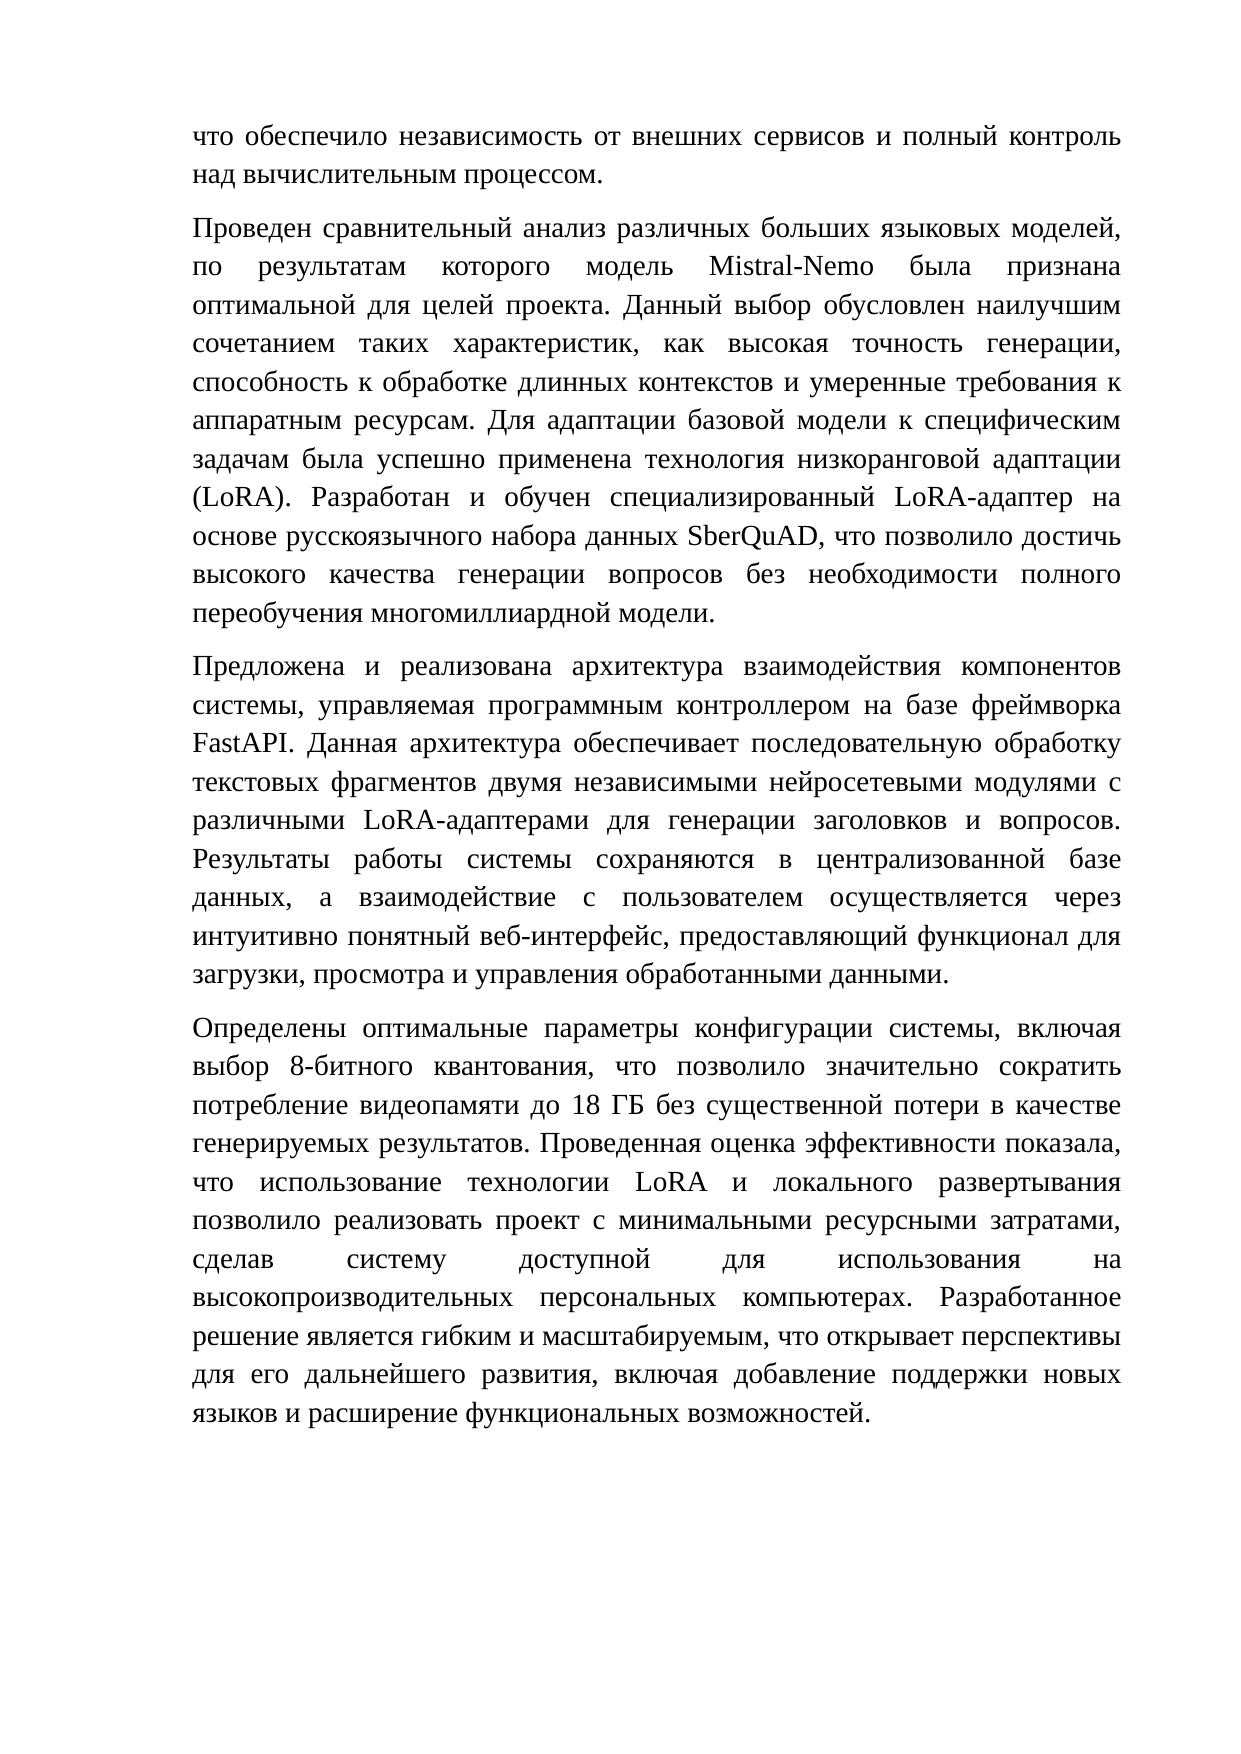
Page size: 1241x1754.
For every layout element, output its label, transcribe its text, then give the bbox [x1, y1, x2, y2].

list что обеспечило независимость от внешних сервисов и полный контроль над вычислительным процессом. [162, 118, 1122, 190]
list Проведен сравнительный анализ различных больших языковых моделей, по результатам которого модель Mistral-Nemo была признана оптимальной для целей проекта. Данный выбор обусловлен наилучшим сочетанием таких характеристик, как высокая точность генерации, способность к обработке длинных контекстов и умеренные требования к аппаратным ресурсам. Для адаптации базовой модели к специфическим задачам была успешно применена технология низкоранговой адаптации (LoRA). Разработан и обучен специализированный LoRA-адаптер на основе русскоязычного набора данных SberQuAD, что позволило достичь высокого качества генерации вопросов без необходимости полного переобучения многомиллиардной модели. [162, 210, 1122, 629]
list Определены оптимальные параметры конфигурации системы, включая выбор 8-битного квантования, что позволило значительно сократить потребление видеопамяти до 18 ГБ без существенной потери в качестве генерируемых результатов. Проведенная оценка эффективности показала, что использование технологии LoRA и локального развертывания позволило реализовать проект с минимальными ресурсными затратами, сделав систему доступной для использования на высокопроизводительных персональных компьютерах. Разработанное решение является гибким и масштабируемым, что открывает перспективы для его дальнейшего развития, включая добавление поддержки новых языков и расширение функциональных возможностей. [162, 1010, 1122, 1429]
list Предложена и реализована архитектура взаимодействия компонентов системы, управляемая программным контроллером на базе фреймворка FastAPI. Данная архитектура обеспечивает последовательную обработку текстовых фрагментов двумя независимыми нейросетевыми модулями с различными LoRA-адаптерами для генерации заголовков и вопросов. Результаты работы системы сохраняются в централизованной базе данных, а взаимодействие с пользователем осуществляется через интуитивно понятный веб-интерфейс, предоставляющий функционал для загрузки, просмотра и управления обработанными данными. [162, 648, 1122, 990]
